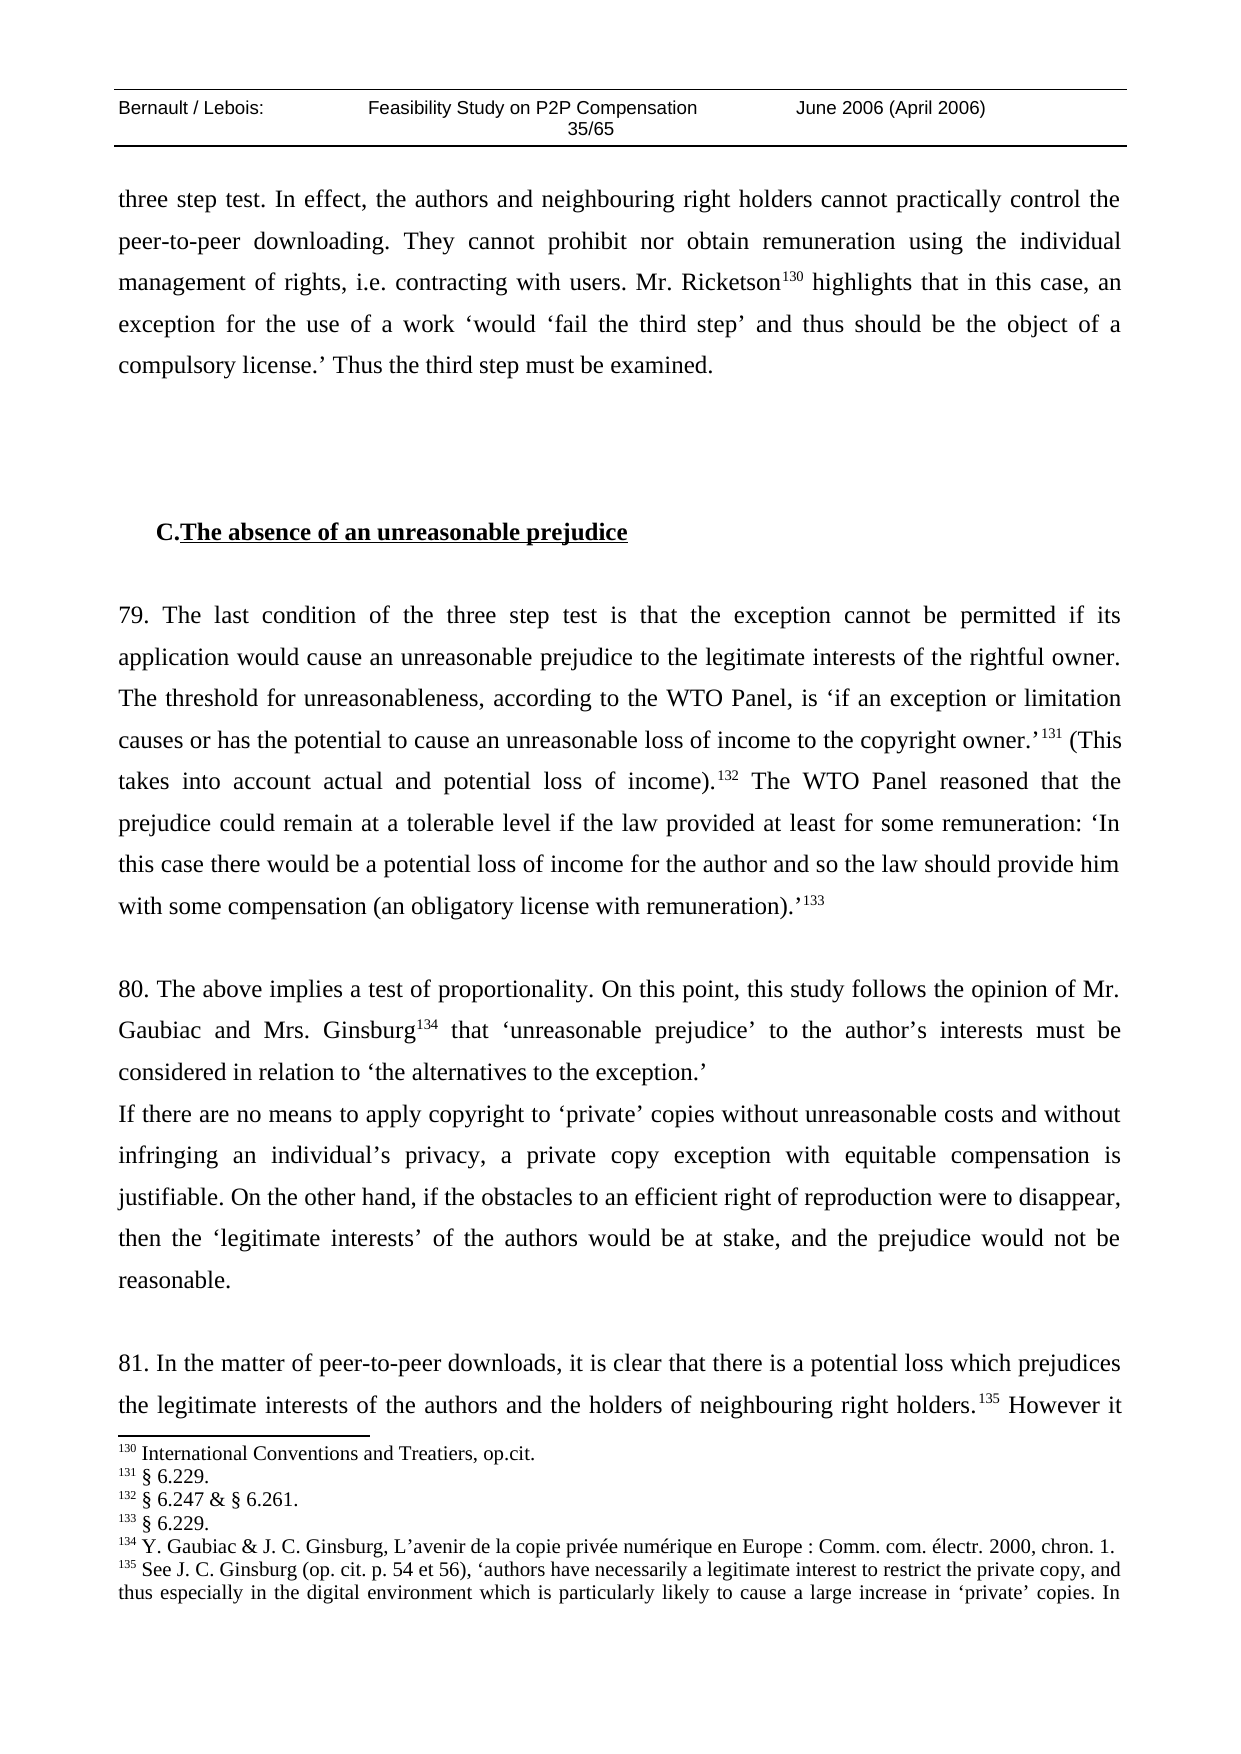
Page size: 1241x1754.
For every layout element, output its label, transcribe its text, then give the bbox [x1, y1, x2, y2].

text § 6.229. [118, 1511, 1122, 1534]
text International Conventions and Treatiers, op.cit. [118, 1442, 1122, 1465]
text 80. The above implies a test of proportionality. On this point, this study follows the opinion of Mr. Gaubiac and Mrs. Ginsburg that ‘unreasonable prejudice’ to the author’s interests must be considered in relation to ‘the alternatives to the exception.’ [118, 975, 1122, 1086]
list The absence of an unreasonable prejudice [156, 518, 1122, 546]
text three step test. In effect, the authors and neighbouring right holders cannot practically control the peer-to-peer downloading. They cannot prohibit nor obtain remuneration using the individual management of rights, i.e. contracting with users. Mr. Ricketson highlights that in this case, an exception for the use of a work ‘would ‘fail the third step’ and thus should be the object of a compulsory license.’ Thus the third step must be examined. [118, 185, 1122, 379]
text 81. In the matter of peer-to-peer downloads, it is clear that there is a potential loss which prejudices the legitimate interests of the authors and the holders of neighbouring right holders. However it seems practically impossible for the right holders to assert and control their rights. The application of a system of remuneration for private copies is thus possible on the condition that it adequately compensates the potential loss of income. Otherwise the prejudice will remain unreasonable. [118, 1349, 1122, 1418]
text Y. Gaubiac & J. C. Ginsburg, L’avenir de la copie privée numérique en Europe : Comm. com. électr. 2000, chron. 1. [118, 1534, 1122, 1558]
text 79. The last condition of the three step test is that the exception cannot be permitted if its application would cause an unreasonable prejudice to the legitimate interests of the rightful owner. The threshold for unreasonableness, according to the WTO Panel, is ‘if an exception or limitation causes or has the potential to cause an unreasonable loss of income to the copyright owner.’ (This takes into account actual and potential loss of income). The WTO Panel reasoned that the prejudice could remain at a tolerable level if the law provided at least for some remuneration: ‘In this case there would be a potential loss of income for the author and so the law should provide him with some compensation (an obligatory license with remuneration).’ [118, 601, 1122, 920]
text § 6.247 & § 6.261. [118, 1488, 1122, 1511]
text See J. C. Ginsburg (op. cit. p. 54 et 56), ‘authors have necessarily a legitimate interest to restrict the private copy, and thus especially in the digital environment which is particularly likely to cause a large increase in ‘private’ copies. In [118, 1558, 1122, 1604]
text § 6.229. [118, 1465, 1122, 1488]
text If there are no means to apply copyright to ‘private’ copies without unreasonable costs and without infringing an individual’s privacy, a private copy exception with equitable compensation is justifiable. On the other hand, if the obstacles to an efficient right of reproduction were to disappear, then the ‘legitimate interests’ of the authors would be at stake, and the prejudice would not be reasonable. [118, 1100, 1122, 1294]
